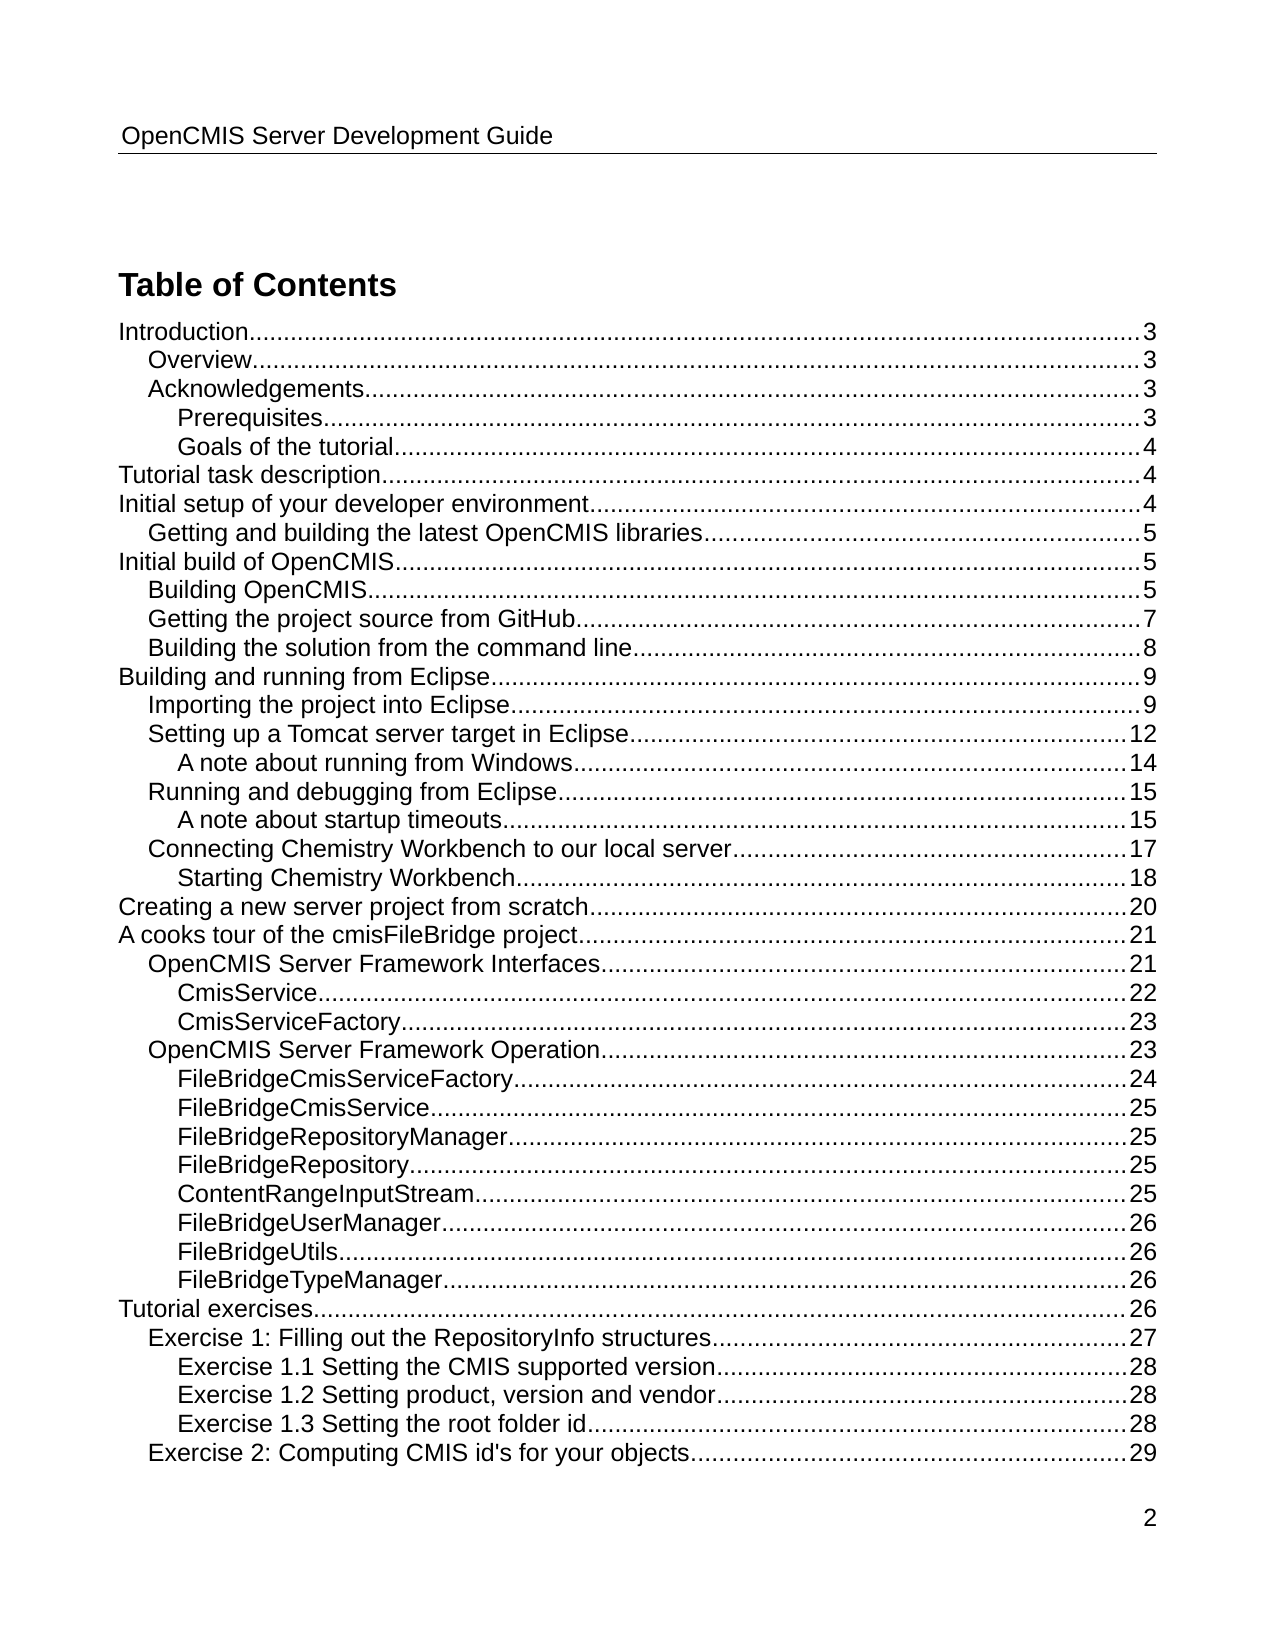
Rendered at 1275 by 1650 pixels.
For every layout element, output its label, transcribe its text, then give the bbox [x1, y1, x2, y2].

text Goals of the tutorial 4 [177, 431, 1157, 460]
text Overview 3 [148, 345, 1157, 374]
text FileBridgeRepository 25 [177, 1150, 1157, 1179]
text Setting up a Tomcat server target in Eclipse 12 [148, 719, 1157, 748]
text Exercise 1.1 Setting the CMIS supported version 28 [177, 1351, 1157, 1380]
text Exercise 1.3 Setting the root folder id 28 [177, 1409, 1157, 1438]
text A cooks tour of the cmisFileBridge project 21 [118, 920, 1157, 949]
text CmisServiceFactory 23 [177, 1006, 1157, 1035]
text FileBridgeTypeManager 26 [177, 1265, 1157, 1294]
text Importing the project into Eclipse 9 [148, 690, 1157, 719]
text Tutorial task description 4 [118, 460, 1157, 489]
text FileBridgeUserManager 26 [177, 1208, 1157, 1236]
text Creating a new server project from scratch 20 [118, 891, 1157, 920]
text Exercise 2: Computing CMIS id's for your objects 29 [148, 1438, 1157, 1466]
subtitle Table of Contents [118, 266, 1157, 304]
text A note about running from Windows 14 [177, 748, 1157, 776]
text Initial build of OpenCMIS 5 [118, 546, 1157, 575]
text Tutorial exercises 26 [118, 1294, 1157, 1323]
text A note about startup timeouts 15 [177, 805, 1157, 834]
text Running and debugging from Eclipse 15 [148, 776, 1157, 805]
text Getting and building the latest OpenCMIS libraries 5 [148, 518, 1157, 546]
text FileBridgeUtils 26 [177, 1236, 1157, 1265]
text Introduction 3 [118, 316, 1157, 345]
text Starting Chemistry Workbench 18 [177, 863, 1157, 891]
text Initial setup of your developer environment 4 [118, 489, 1157, 518]
text Building OpenCMIS 5 [148, 575, 1157, 604]
text OpenCMIS Server Framework Operation 23 [148, 1035, 1157, 1064]
text Prerequisites 3 [177, 403, 1157, 431]
text FileBridgeRepositoryManager 25 [177, 1121, 1157, 1150]
text Building the solution from the command line 8 [148, 633, 1157, 661]
text Getting the project source from GitHub 7 [148, 604, 1157, 633]
text Exercise 1: Filling out the RepositoryInfo structures 27 [148, 1323, 1157, 1351]
text Exercise 1.2 Setting product, version and vendor 28 [177, 1380, 1157, 1409]
text FileBridgeCmisServiceFactory 24 [177, 1064, 1157, 1093]
text FileBridgeCmisService 25 [177, 1093, 1157, 1121]
text OpenCMIS Server Framework Interfaces 21 [148, 949, 1157, 978]
text Building and running from Eclipse 9 [118, 661, 1157, 690]
text ContentRangeInputStream 25 [177, 1179, 1157, 1208]
text CmisService 22 [177, 978, 1157, 1006]
text Acknowledgements 3 [148, 374, 1157, 403]
text Connecting Chemistry Workbench to our local server 17 [148, 834, 1157, 863]
